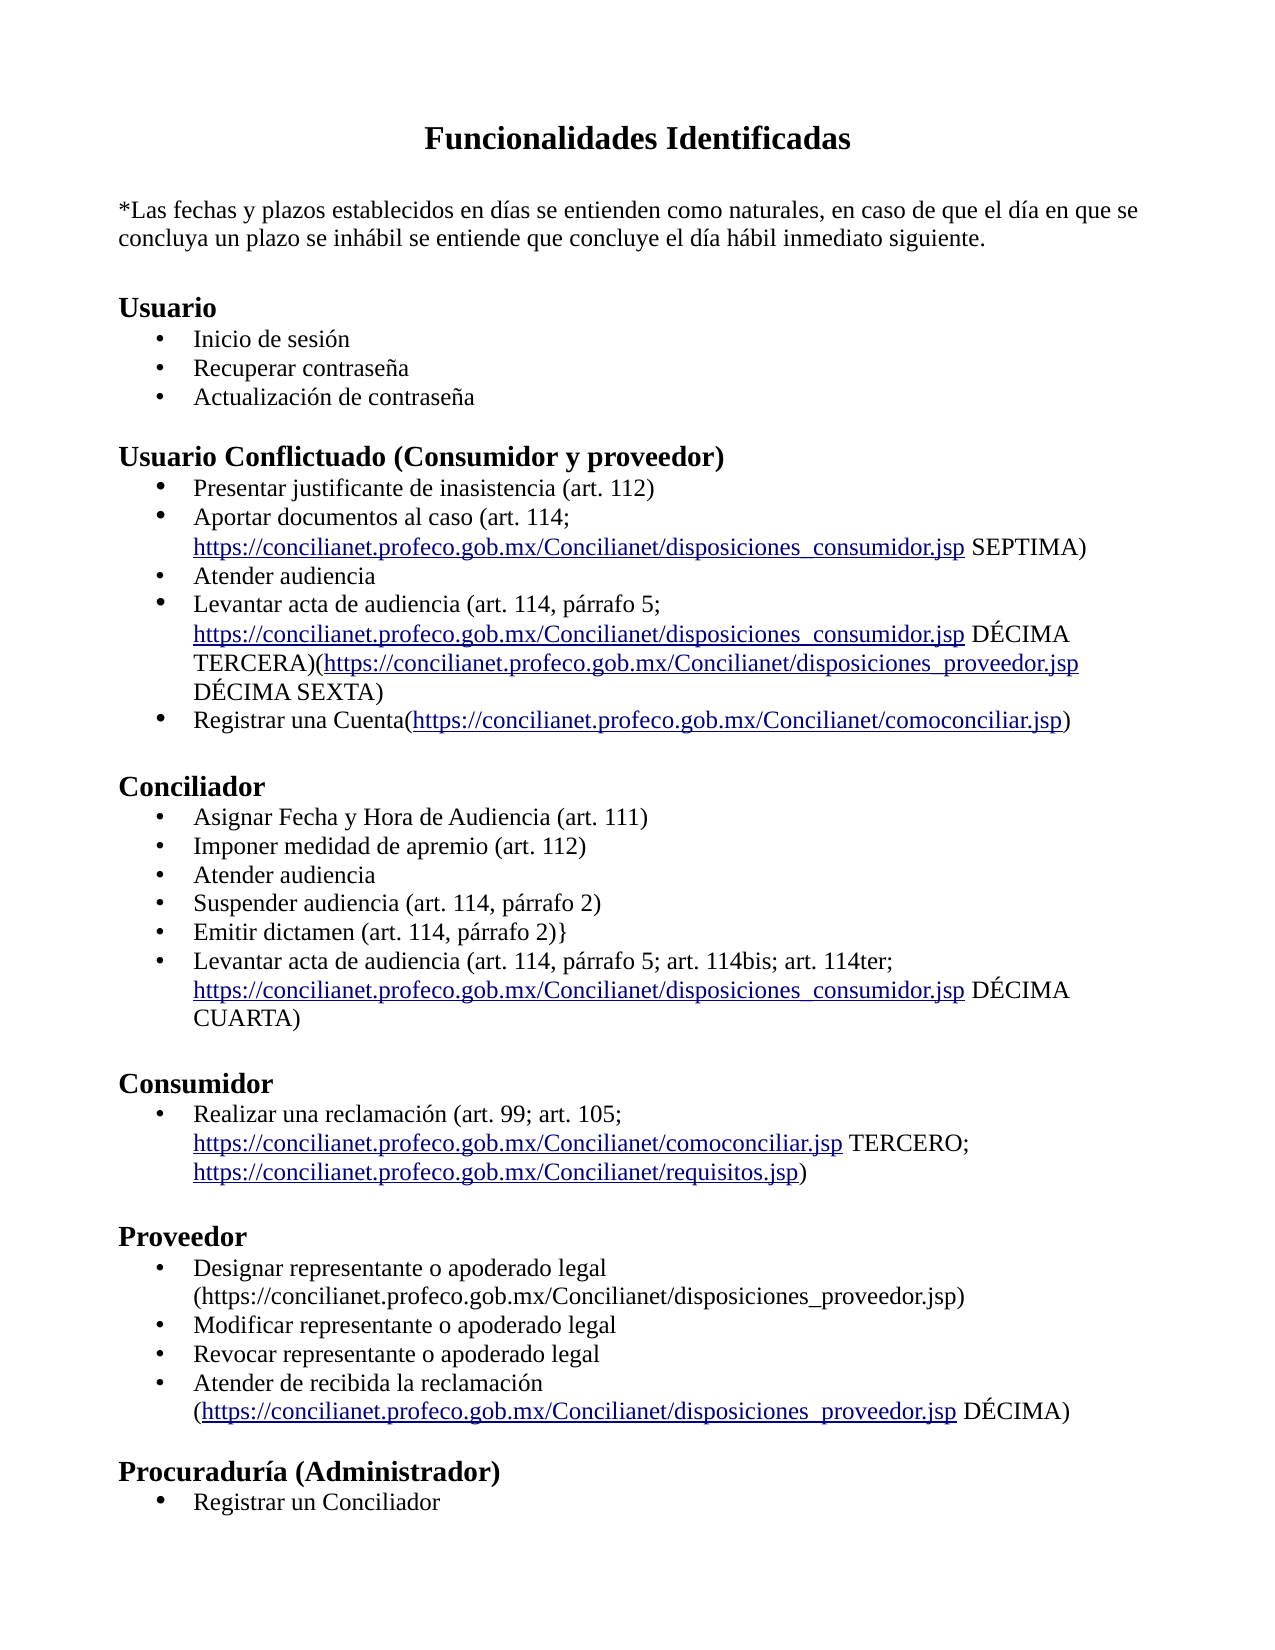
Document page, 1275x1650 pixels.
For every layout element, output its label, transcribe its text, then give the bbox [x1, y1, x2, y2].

list Designar representante o apoderado legal (https://concilianet.profeco.gob.mx/Concilianet/disposiciones_proveedor.jsp) [156, 1253, 1157, 1310]
list Actualización de contraseña [156, 382, 1157, 410]
list Recuperar contraseña [156, 353, 1157, 382]
text Consumidor [118, 1066, 1157, 1099]
list Aportar documentos al caso (art. 114; https://concilianet.profeco.gob.mx/Concilianet/disposiciones_consumidor.jsp SEPTIMA) [156, 502, 1157, 561]
list Realizar una reclamación (art. 99; art. 105; https://concilianet.profeco.gob.mx/Concilianet/comoconciliar.jsp TERCERO; https://concilianet.profeco.gob.mx/Concilianet/requisitos.jsp) [156, 1099, 1157, 1186]
list Levantar acta de audiencia (art. 114, párrafo 5; https://concilianet.profeco.gob.mx/Concilianet/disposiciones_consumidor.jsp DÉCIMA TERCERA)(https://concilianet.profeco.gob.mx/Concilianet/disposiciones_proveedor.jsp DÉCIMA SEXTA) [156, 589, 1157, 706]
list Atender audiencia [156, 860, 1157, 888]
text Funcionalidades Identificadas [118, 118, 1157, 156]
list Imponer medidad de apremio (art. 112) [156, 831, 1157, 860]
list Atender de recibida la reclamación (https://concilianet.profeco.gob.mx/Concilianet/disposiciones_proveedor.jsp DÉCIMA) [156, 1368, 1157, 1425]
list Presentar justificante de inasistencia (art. 112) [156, 473, 1157, 502]
text Conciliador [118, 769, 1157, 802]
list Emitir dictamen (art. 114, párrafo 2)} [156, 917, 1157, 946]
list Inicio de sesión [156, 324, 1157, 353]
text Proveedor [118, 1219, 1157, 1253]
list Modificar representante o apoderado legal [156, 1310, 1157, 1339]
list Suspender audiencia (art. 114, párrafo 2) [156, 888, 1157, 917]
list Registrar un Conciliador [156, 1487, 1157, 1517]
list Registrar una Cuenta(https://concilianet.profeco.gob.mx/Concilianet/comoconciliar.jsp) [156, 706, 1157, 735]
text Procuraduría (Administrador) [118, 1454, 1157, 1487]
list Revocar representante o apoderado legal [156, 1339, 1157, 1368]
text *Las fechas y plazos establecidos en días se entienden como naturales, en caso de que el día en que se concluya un plazo se inhábil se entiende que concluye el día hábil inmediato siguiente. [118, 195, 1157, 252]
list Atender audiencia [156, 561, 1157, 589]
text Usuario Conflictuado (Consumidor y proveedor) [118, 439, 1157, 473]
text Usuario [118, 291, 1157, 324]
list Levantar acta de audiencia (art. 114, párrafo 5; art. 114bis; art. 114ter; https://concilianet.profeco.gob.mx/Concilianet/disposiciones_consumidor.jsp DÉCIMA CUARTA) [156, 946, 1157, 1032]
list Asignar Fecha y Hora de Audiencia (art. 111) [156, 802, 1157, 831]
